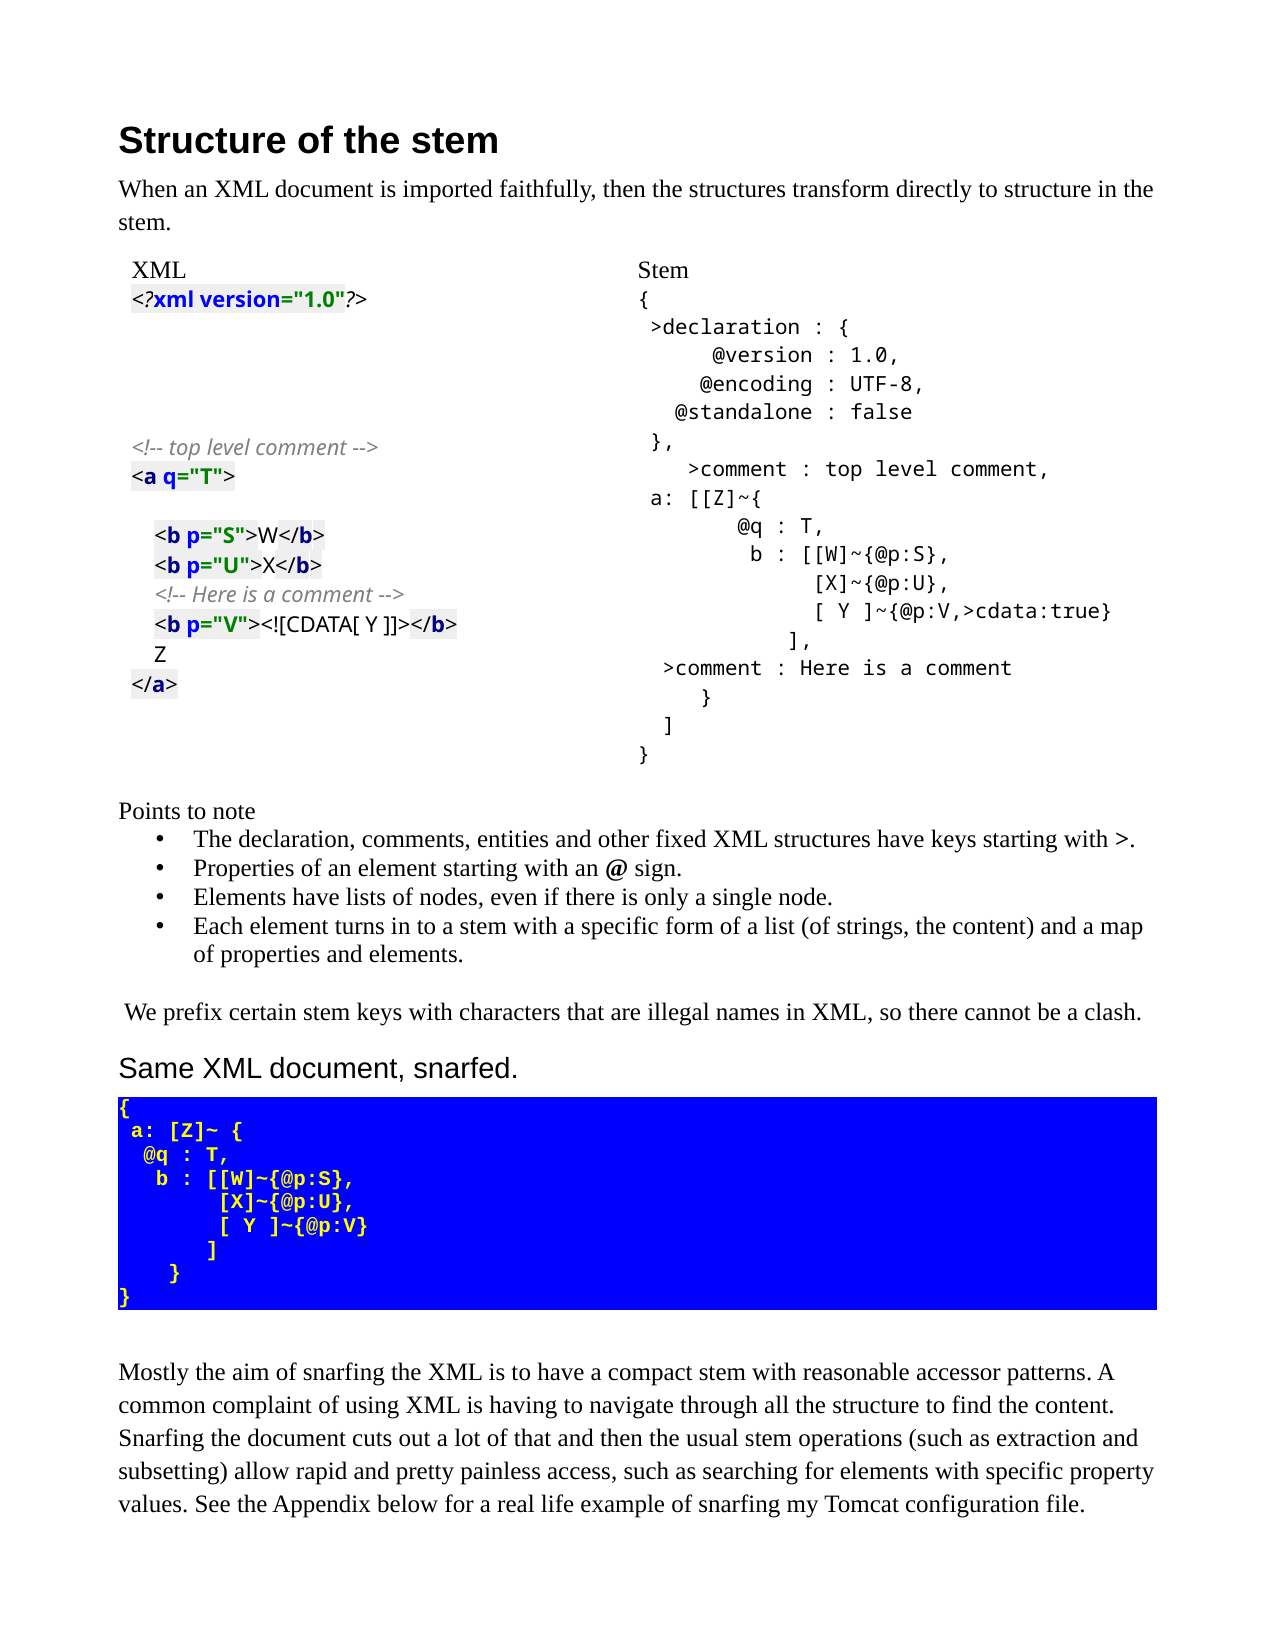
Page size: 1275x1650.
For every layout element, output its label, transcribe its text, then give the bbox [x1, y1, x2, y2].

text } [118, 1286, 1157, 1310]
subtitle Same XML document, snarfed. [118, 1051, 1157, 1084]
text Mostly the aim of snarfing the XML is to have a compact stem with reasonable accessor patterns. A common complaint of using XML is having to navigate through all the structure to find the content. Snarfing the document cuts out a lot of that and then the usual stem operations (such as extraction and subsetting) allow rapid and pretty painless access, such as searching for elements with specific property values. See the Appendix below for a real life example of snarfing my Tomcat configuration file. [118, 1357, 1157, 1518]
text @q : T, [118, 1144, 1157, 1168]
table_cell <?xml version="1.0"?> <!-- top level comment --> <a q="T"> <b p="S">W</b> <b p="U">X</b> <!-- Here is a comment --> <b p="V"><![CDATA[ Y ]]></b> Z </a> [131, 728, 637, 767]
list Elements have lists of nodes, even if there is only a single node. [156, 882, 1157, 911]
table_header Stem [638, 255, 1156, 284]
text When an XML document is imported faithfully, then the structures transform directly to structure in the stem. [118, 174, 1157, 236]
table_header XML [131, 255, 637, 284]
list The declaration, comments, entities and other fixed XML structures have keys starting with >. [156, 824, 1157, 853]
text b : [[W]~{@p:S}, [118, 1168, 1157, 1191]
text ] [118, 1239, 1157, 1262]
table_cell { >declaration : { @version : 1.0, @encoding : UTF-8, @standalone : false }, >comment : top level comment, a: [[Z]~{ @q : T, b : [[W]~{@p:S}, [X]~{@p:U}, [ Y ]~{@p:V,>cdata:true} ], >comment : Here is a comment } ] } [638, 284, 1156, 767]
text [X]~{@p:U}, [118, 1191, 1157, 1215]
subtitle Structure of the stem [118, 118, 1157, 162]
list Each element turns in to a stem with a specific form of a list (of strings, the content) and a map of properties and elements. [156, 911, 1157, 968]
text [ Y ]~{@p:V} [118, 1215, 1157, 1239]
text a: [Z]~ { [118, 1121, 1157, 1144]
text Points to note [118, 796, 1157, 824]
text We prefix certain stem keys with characters that are illegal names in XML, so there cannot be a clash. [118, 997, 1157, 1026]
text } [118, 1262, 1157, 1286]
list Properties of an element starting with an @ sign. [156, 853, 1157, 882]
text { [118, 1097, 1157, 1121]
